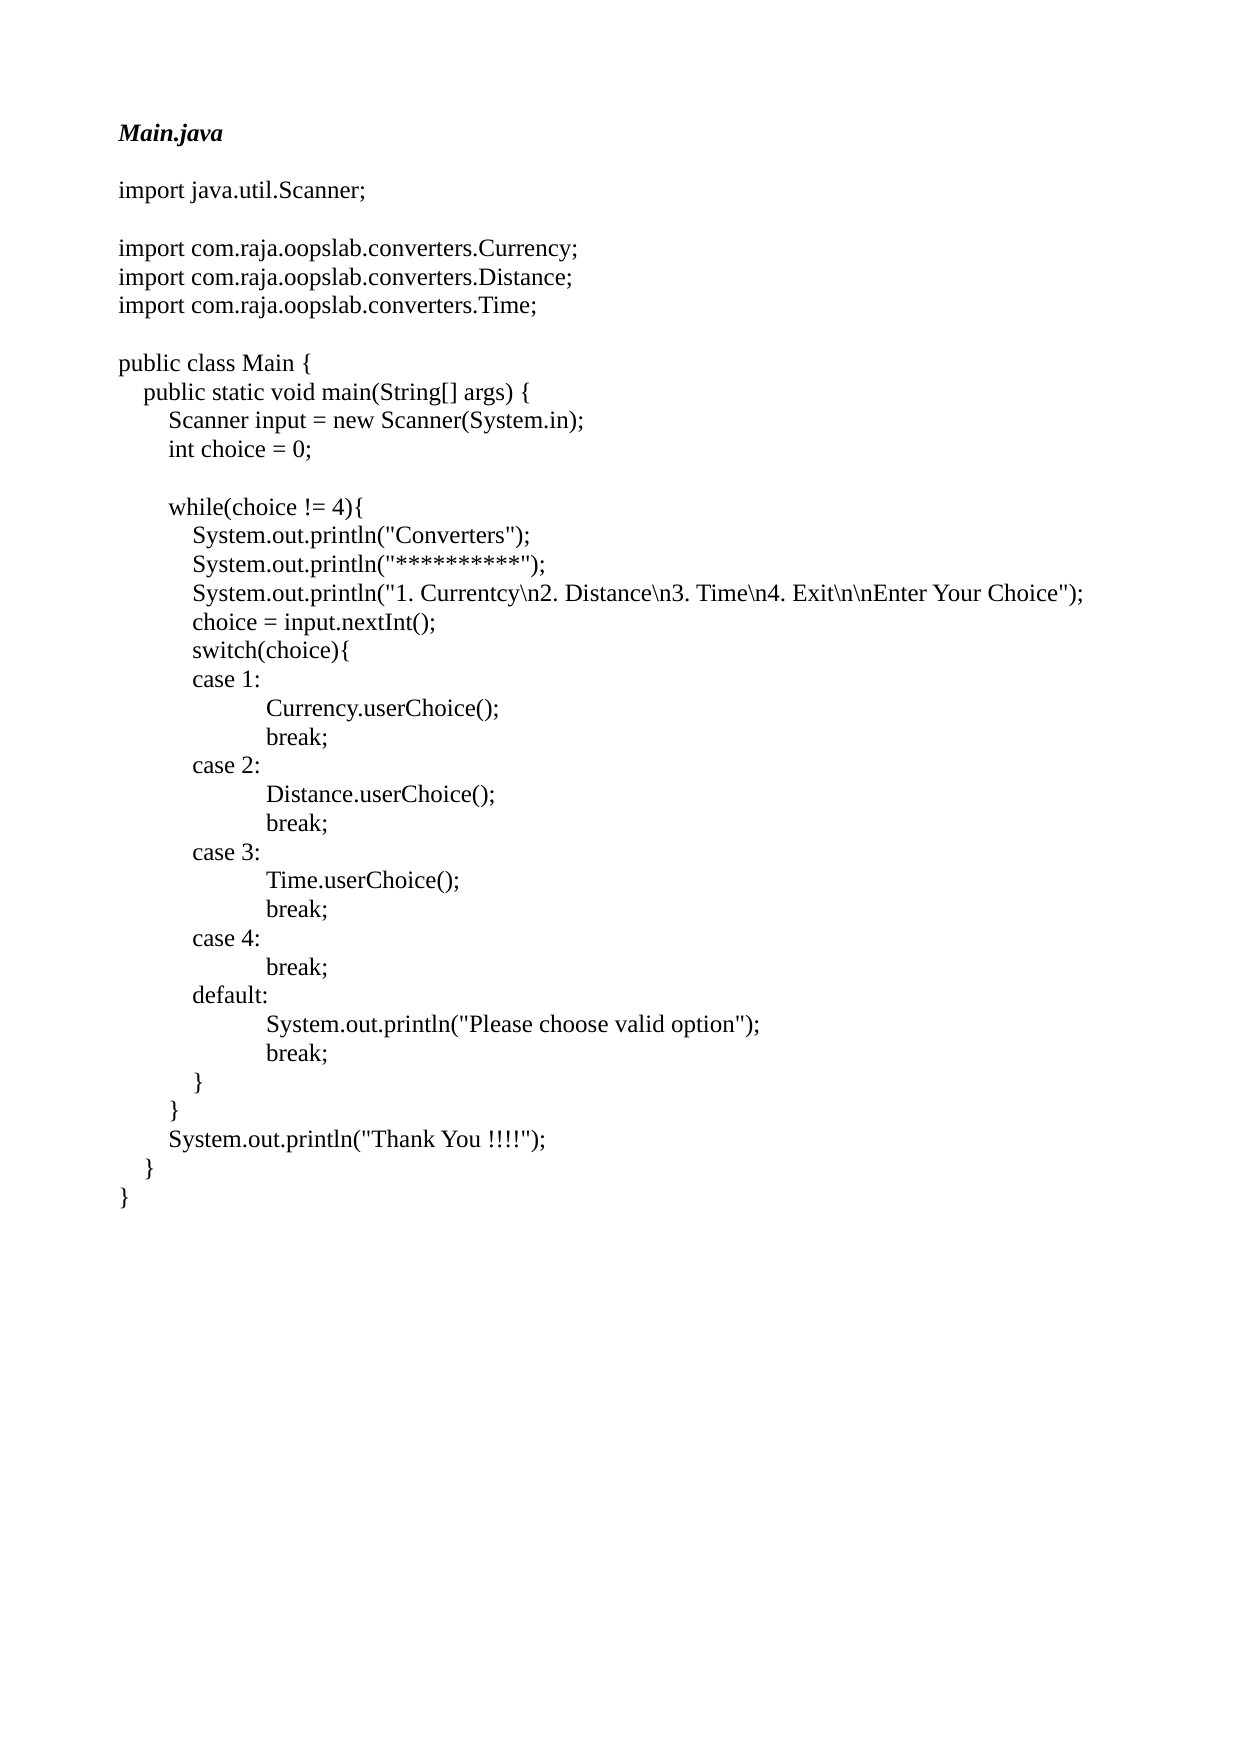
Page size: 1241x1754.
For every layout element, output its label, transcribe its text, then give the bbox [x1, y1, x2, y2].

text System.out.println("1. Currentcy\n2. Distance\n3. Time\n4. Exit\n\nEnter Your Choice"); [118, 578, 1122, 607]
text import java.util.Scanner; [118, 176, 1122, 204]
text int choice = 0; [118, 434, 1122, 463]
text break; [118, 808, 1122, 837]
text case 3: [118, 837, 1122, 866]
text System.out.println("Converters"); [118, 521, 1122, 549]
text break; [118, 1038, 1122, 1067]
text Scanner input = new Scanner(System.in); [118, 406, 1122, 434]
text switch(choice){ [118, 636, 1122, 664]
text System.out.println("Please choose valid option"); [118, 1009, 1122, 1038]
text System.out.println("Thank You !!!!"); [118, 1124, 1122, 1153]
text import com.raja.oopslab.converters.Currency; [118, 233, 1122, 262]
text System.out.println("**********"); [118, 549, 1122, 578]
text public class Main { [118, 348, 1122, 377]
text default: [118, 981, 1122, 1009]
text import com.raja.oopslab.converters.Time; [118, 291, 1122, 319]
text Time.userChoice(); [118, 866, 1122, 894]
text case 4: [118, 923, 1122, 952]
text while(choice != 4){ [118, 492, 1122, 521]
text Distance.userChoice(); [118, 779, 1122, 808]
text case 2: [118, 751, 1122, 779]
text case 1: [118, 664, 1122, 693]
text Currency.userChoice(); [118, 693, 1122, 722]
text import com.raja.oopslab.converters.Distance; [118, 262, 1122, 291]
text public static void main(String[] args) { [118, 377, 1122, 406]
text break; [118, 952, 1122, 981]
text } [118, 1096, 1122, 1124]
text break; [118, 894, 1122, 923]
text choice = input.nextInt(); [118, 607, 1122, 636]
text } [118, 1153, 1122, 1182]
text } [118, 1067, 1122, 1096]
text Main.java [118, 118, 1122, 147]
text break; [118, 722, 1122, 751]
text } [118, 1182, 1122, 1211]
